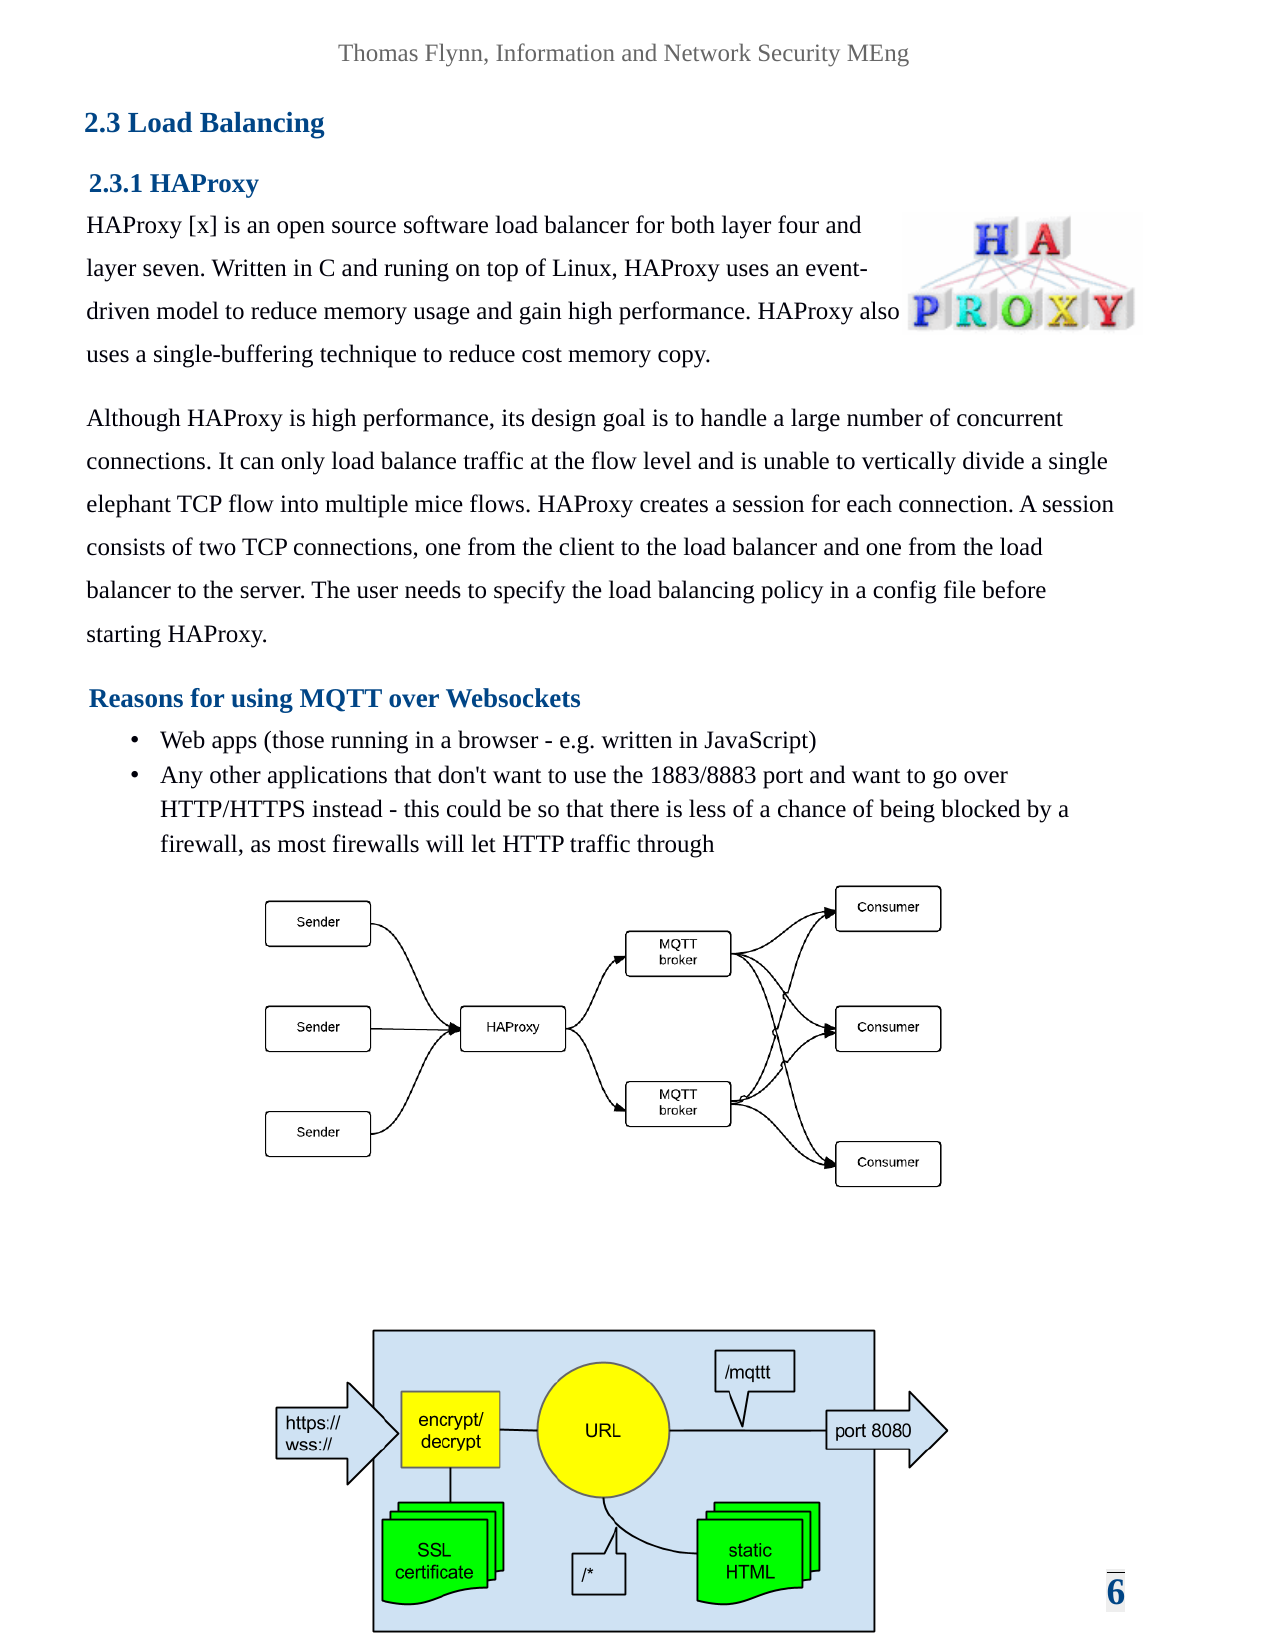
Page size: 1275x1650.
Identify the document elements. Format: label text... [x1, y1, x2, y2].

subtitle Reasons for using MQTT over Websockets [89, 682, 1125, 713]
picture [270, 1317, 960, 1650]
subtitle 2.3.1 HAProxy [89, 167, 1125, 198]
subtitle 2.3 Load Balancing [81, 105, 1125, 138]
list Any other applications that don't want to use the 1883/8883 port and want to go over HTTP/HTTPS instead - this could be so that there is less of a chance of being blocked by a firewall, as most firewalls will let HTTP traffic through [130, 760, 1125, 857]
text Although HAProxy is high performance, its design goal is to handle a large number of concurrent connections. It can only load balance traffic at the flow level and is unable to vertically divide a single elephant TCP flow into multiple mice flows. HAProxy creates a session for each connection. A session consists of two TCP connections, one from the client to the load balancer and one from the load balancer to the server. The user needs to specify the load balancing policy in a config file before starting HAProxy. [86, 403, 1125, 647]
list Web apps (those running in a browser - e.g. written in JavaScript) [130, 725, 1125, 754]
picture [256, 879, 951, 1193]
picture [902, 212, 1143, 335]
text HAProxy [x] is an open source software load balancer for both layer four and layer seven. Written in C and runing on top of Linux, HAProxy uses an event-driven model to reduce memory usage and gain high performance. HAProxy also uses a single-buffering technique to reduce cost memory copy. [86, 210, 1125, 368]
